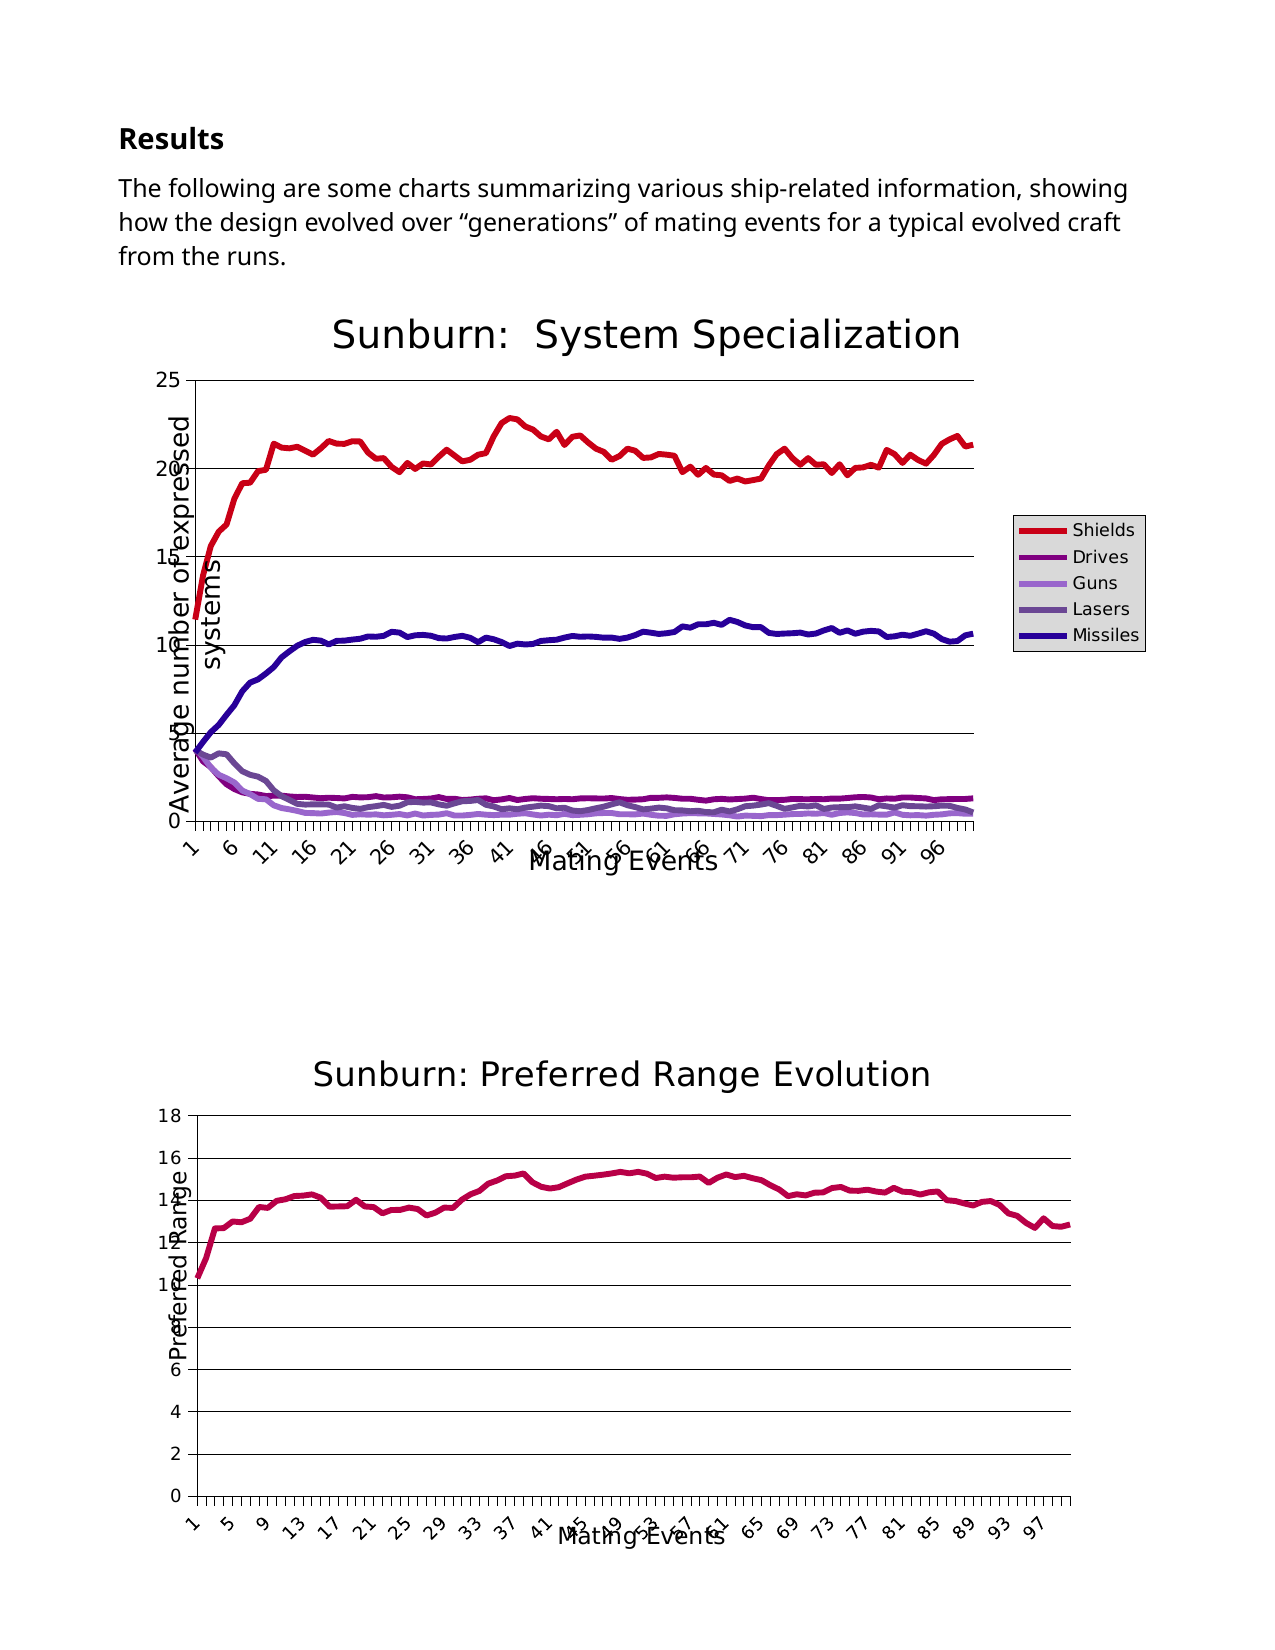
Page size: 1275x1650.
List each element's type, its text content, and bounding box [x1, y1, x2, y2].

subtitle Results [118, 118, 1157, 158]
text The following are some charts summarizing various ship-related information, showing how the design evolved over “generations” of mating events for a typical evolved craft from the runs. [118, 170, 1157, 272]
